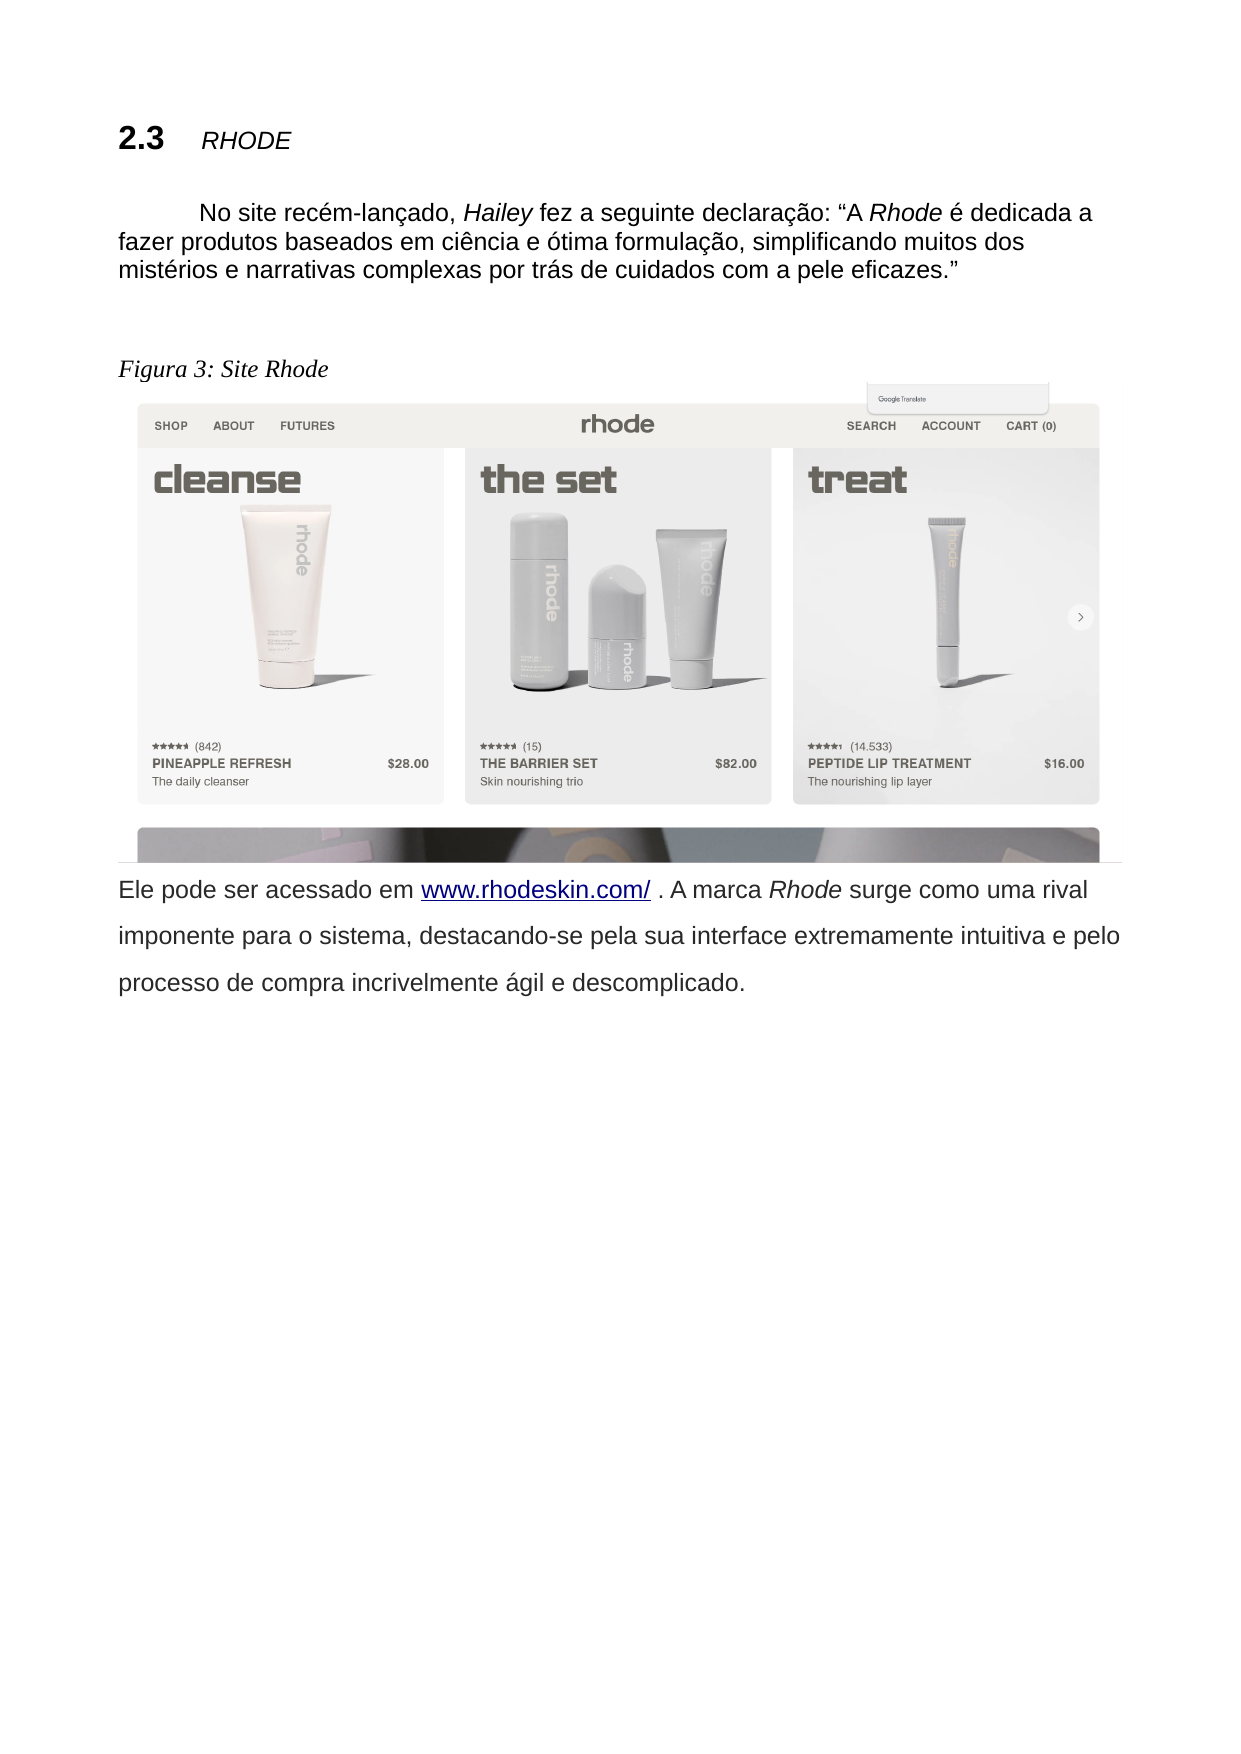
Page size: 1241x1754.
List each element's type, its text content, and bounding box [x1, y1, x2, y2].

text No site recém-lançado, Hailey fez a seguinte declaração: “A Rhode é dedicada a fazer produtos baseados em ciência e ótima formulação, simplificando muitos dos mistérios e narrativas complexas por trás de cuidados com a pele eficazes.” [118, 169, 1122, 313]
text Ele pode ser acessado em www.rhodeskin.com/ . A marca Rhode surge como uma rival imponente para o sistema, destacando-se pela sua interface extremamente intuitiva e pelo processo de compra incrivelmente ágil e descomplicado. [118, 875, 1122, 996]
text Figura 3: Site Rhode [118, 354, 1122, 382]
subtitle RHODE [118, 118, 1122, 157]
picture [118, 382, 1123, 863]
